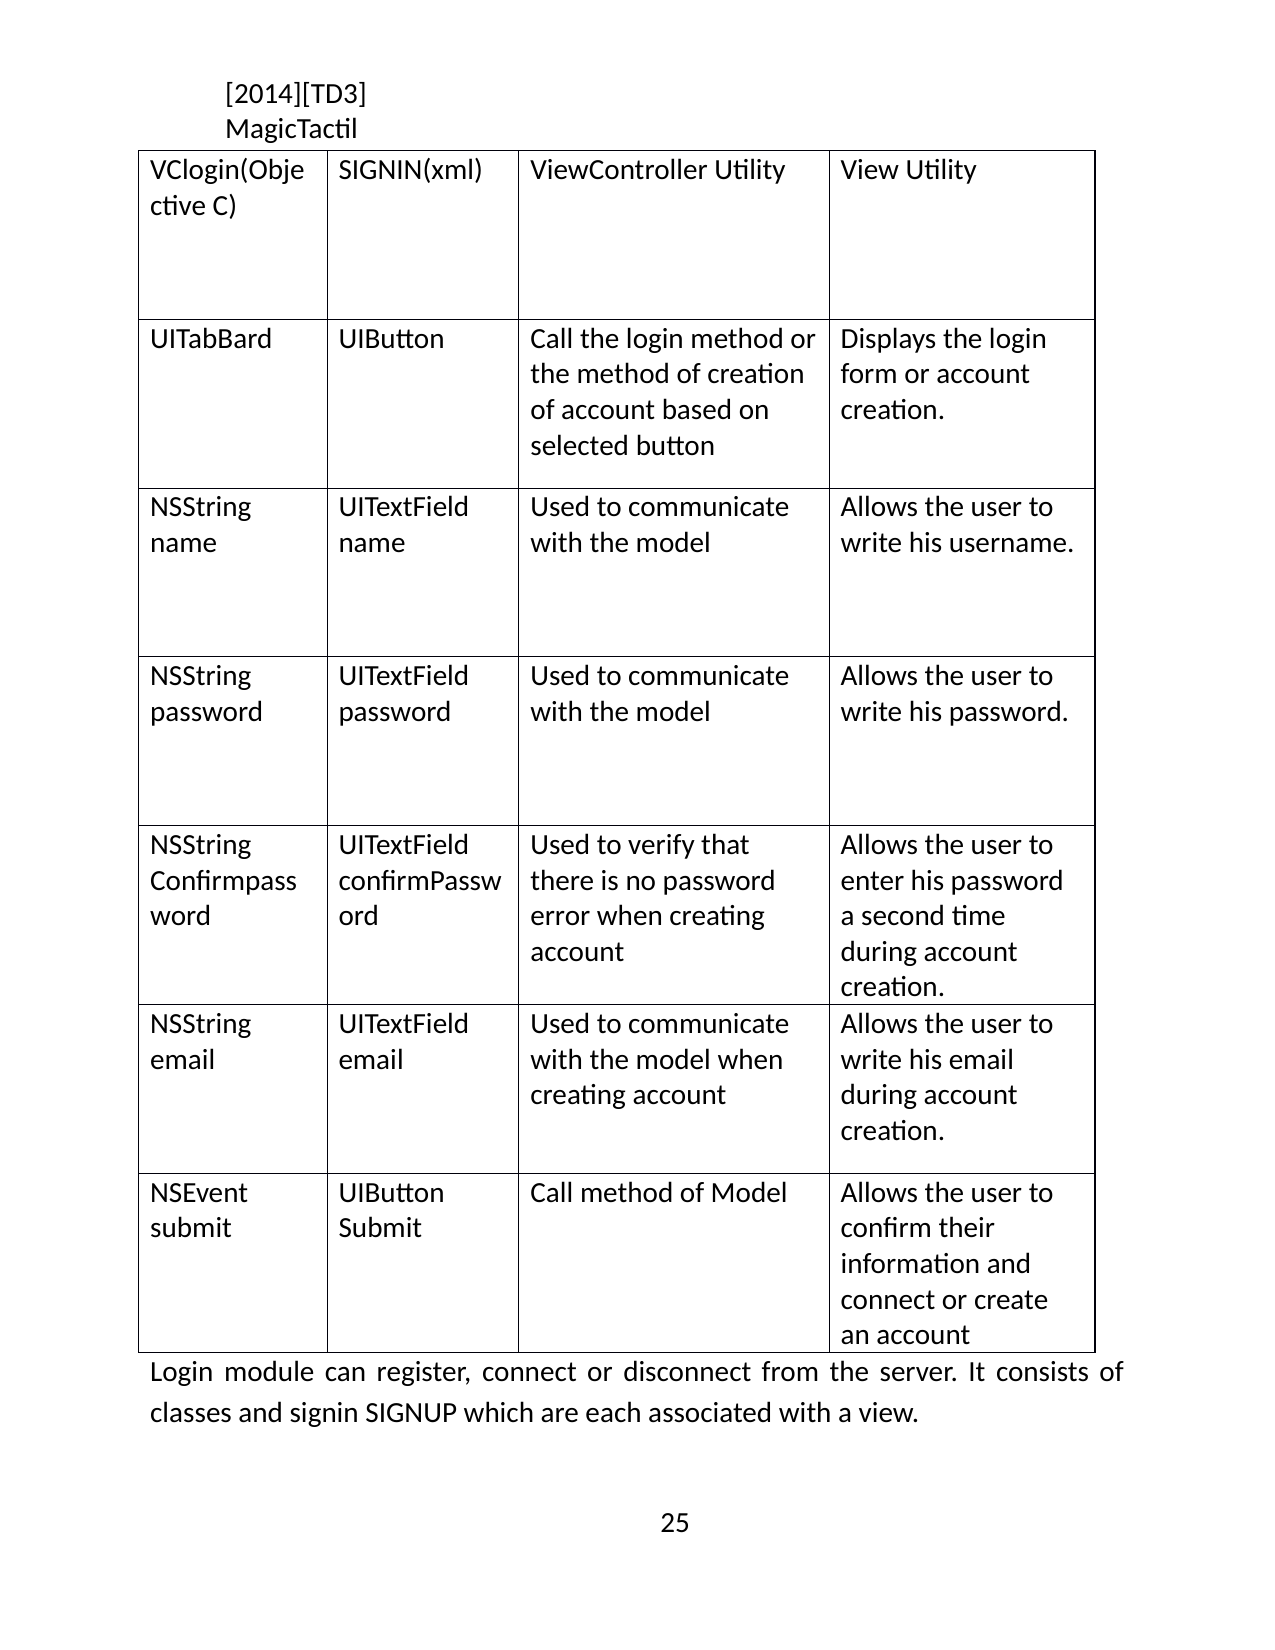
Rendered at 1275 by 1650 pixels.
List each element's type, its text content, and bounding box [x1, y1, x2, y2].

table_cell Allows the user to write his email during account creation. [830, 1005, 1094, 1173]
table_cell NSEvent submit [139, 1174, 327, 1352]
table_header SIGNIN(xml) [328, 151, 518, 319]
table_cell UITextField email [328, 1005, 518, 1173]
table_header ViewController Utility [519, 151, 829, 319]
table_cell UITabBard [139, 320, 327, 487]
table_cell Call the login method or the method of creation of account based on selected button [519, 320, 829, 487]
table_header VClogin(Objective C) [139, 151, 327, 319]
table_cell Used to communicate with the model [519, 489, 829, 656]
table_cell Allows the user to confirm their information and connect or create an account [830, 1174, 1094, 1352]
table_cell Displays the login form or account creation. [830, 320, 1094, 487]
table_cell NSString Confirmpassword [139, 826, 327, 1004]
table_cell UIButton [328, 320, 518, 487]
table_cell Used to communicate with the model when creating account [519, 1005, 829, 1173]
table_cell NSString email [139, 1005, 327, 1173]
table_cell UITextField confirmPassword [328, 826, 518, 1004]
table_cell NSString password [139, 657, 327, 825]
table_cell UIButton Submit [328, 1174, 518, 1352]
table_cell UITextField password [328, 657, 518, 825]
table_cell NSString name [139, 489, 327, 656]
table_cell Allows the user to enter his password a second time during account creation. [830, 826, 1094, 1004]
table_cell Used to verify that there is no password error when creating account [519, 826, 829, 1004]
text Login module can register, connect or disconnect from the server. It consists of classes and signin SIGNUP which are each associated with a view. [150, 1353, 1125, 1430]
table_cell Allows the user to write his username. [830, 489, 1094, 656]
table_cell Allows the user to write his password. [830, 657, 1094, 825]
table_cell Used to communicate with the model [519, 657, 829, 825]
table_cell Call method of Model [519, 1174, 829, 1352]
table_cell UITextField name [328, 489, 518, 656]
table_header View Utility [830, 151, 1094, 319]
